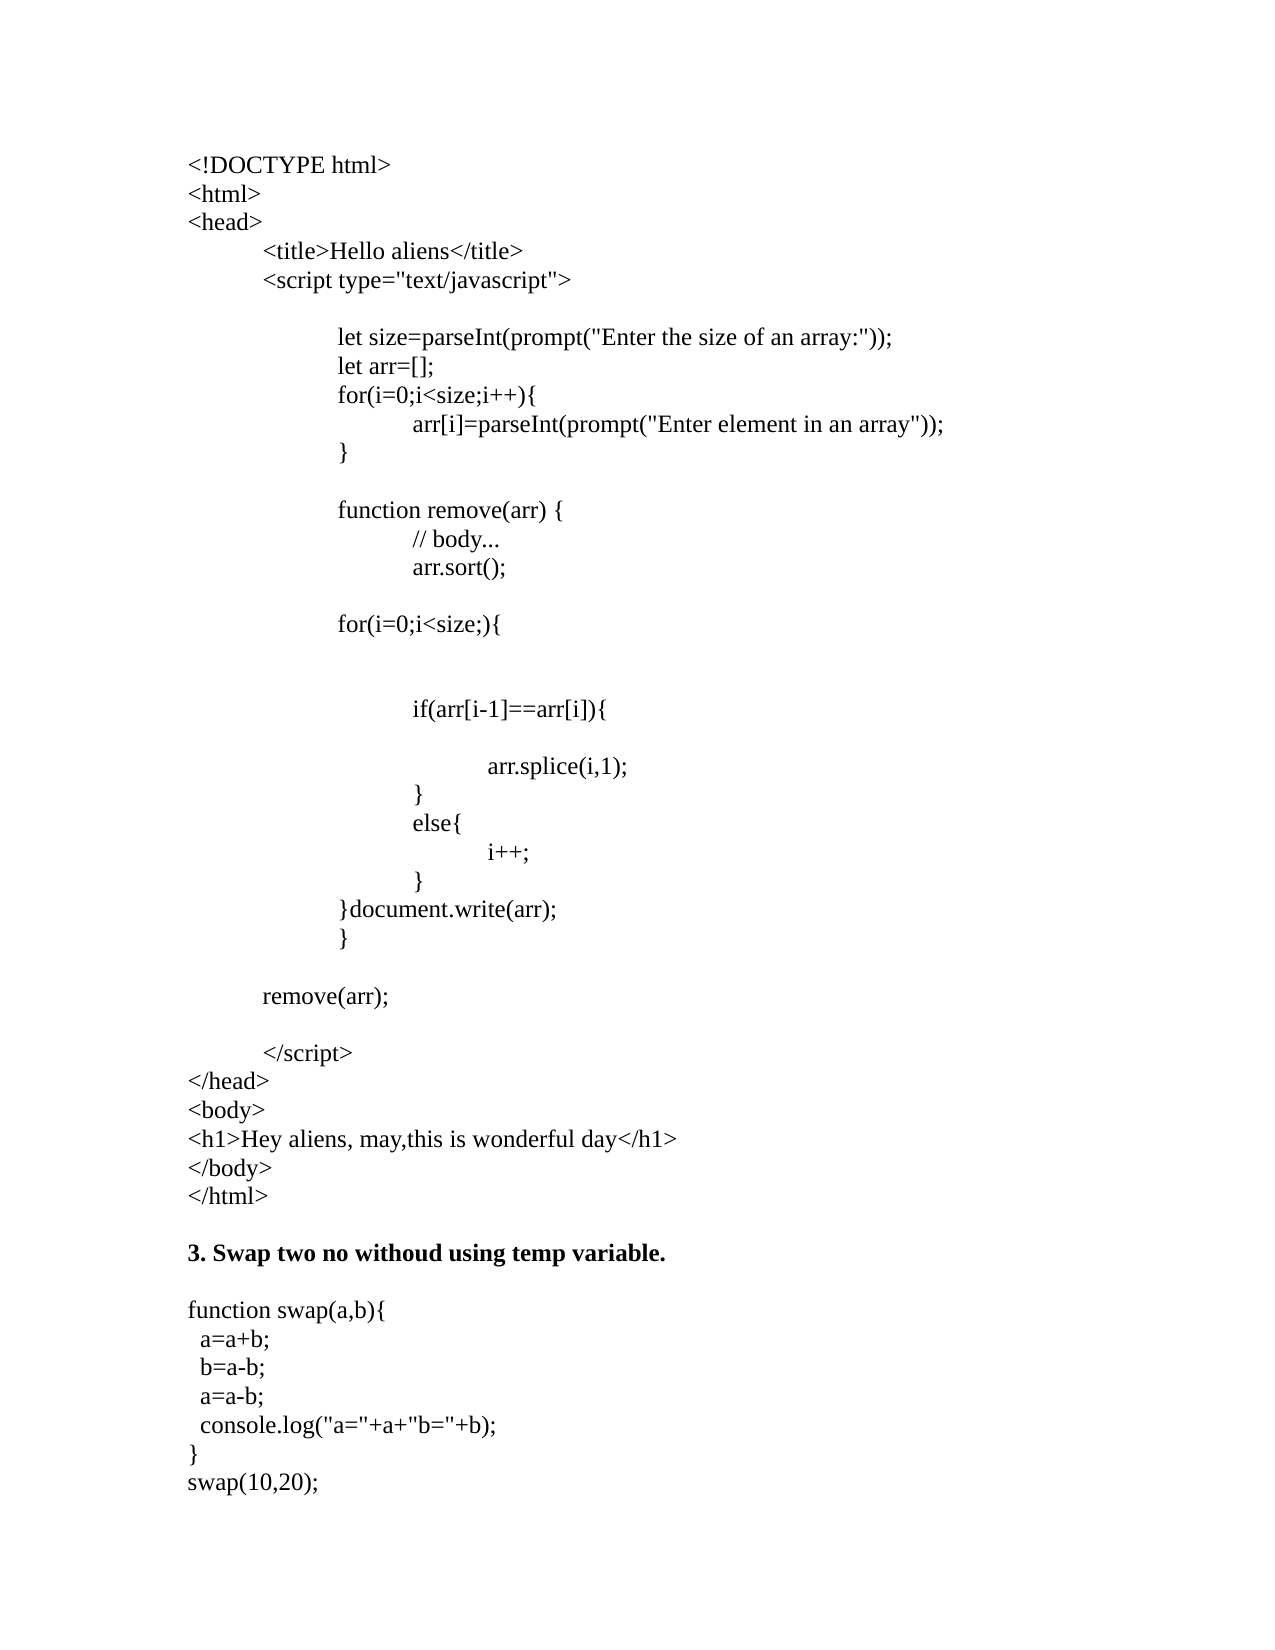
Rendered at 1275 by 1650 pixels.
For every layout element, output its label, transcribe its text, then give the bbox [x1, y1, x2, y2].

text for(i=0;i<size;){ [187, 609, 1087, 638]
text <!DOCTYPE html> [187, 150, 1087, 179]
text if(arr[i-1]==arr[i]){ [187, 694, 1087, 723]
text arr.splice(i,1); [187, 751, 1087, 779]
text arr.sort(); [187, 552, 1087, 581]
text let arr=[]; [187, 351, 1087, 380]
text a=a+b; [187, 1324, 1087, 1352]
text } [187, 779, 1087, 808]
text </body> [187, 1153, 1087, 1181]
text let size=parseInt(prompt("Enter the size of an array:")); [187, 322, 1087, 351]
text 3. Swap two no withoud using temp variable. [187, 1238, 1087, 1267]
text else{ [187, 808, 1087, 837]
text </script> [187, 1038, 1087, 1066]
text for(i=0;i<size;i++){ [187, 380, 1087, 409]
text arr[i]=parseInt(prompt("Enter element in an array")); [187, 409, 1087, 437]
text <body> [187, 1095, 1087, 1124]
text <head> [187, 207, 1087, 236]
text } [187, 437, 1087, 466]
text </head> [187, 1066, 1087, 1095]
text } [187, 923, 1087, 952]
text // body... [187, 524, 1087, 552]
text <script type="text/javascript"> [187, 265, 1087, 294]
text } [187, 1439, 1087, 1467]
text a=a-b; [187, 1381, 1087, 1410]
text <h1>Hey aliens, may,this is wonderful day</h1> [187, 1124, 1087, 1153]
text } [187, 866, 1087, 894]
text function remove(arr) { [187, 495, 1087, 524]
text </html> [187, 1181, 1087, 1210]
text remove(arr); [187, 981, 1087, 1009]
text console.log("a="+a+"b="+b); [187, 1410, 1087, 1439]
text swap(10,20); [187, 1467, 1087, 1496]
text }document.write(arr); [187, 894, 1087, 923]
text <html> [187, 179, 1087, 207]
text <title>Hello aliens</title> [187, 236, 1087, 265]
text i++; [187, 837, 1087, 866]
text function swap(a,b){ [187, 1295, 1087, 1324]
text b=a-b; [187, 1352, 1087, 1381]
